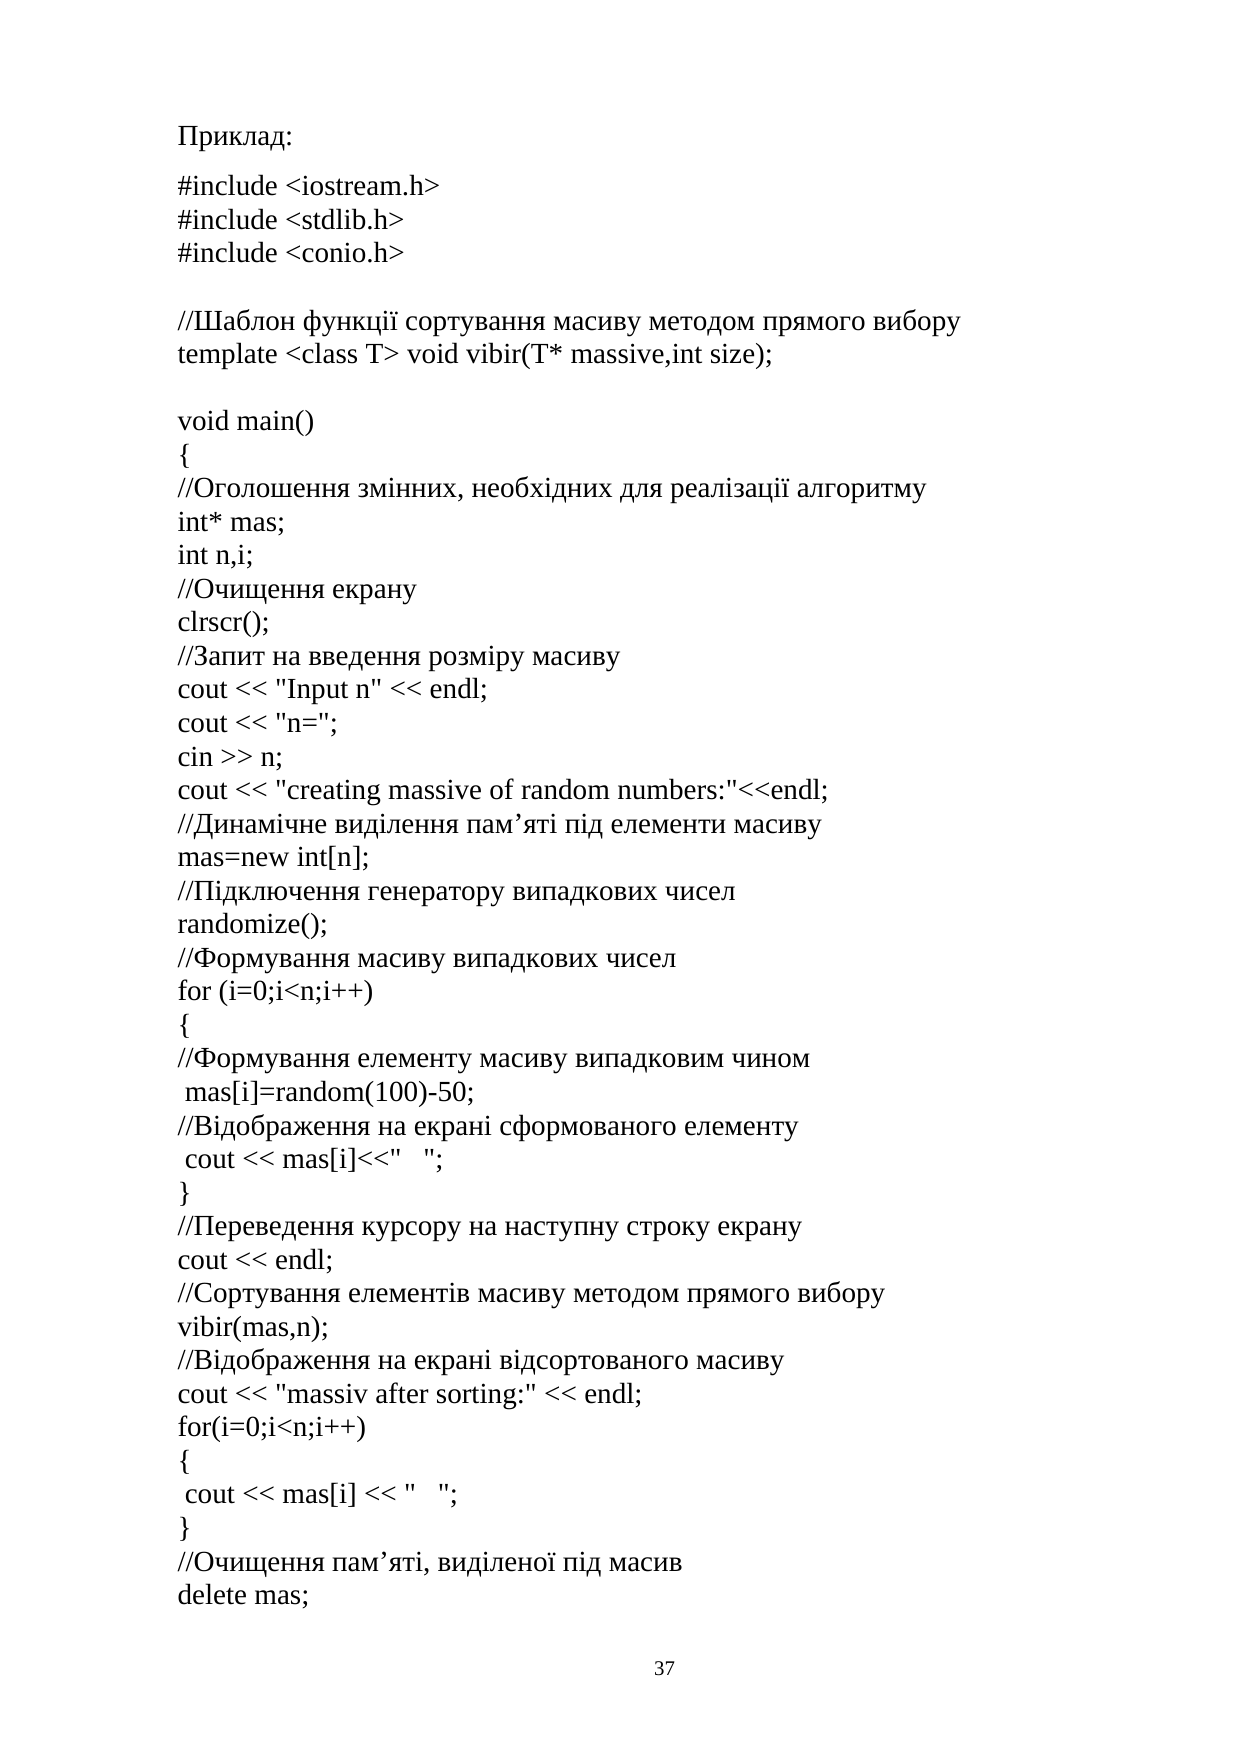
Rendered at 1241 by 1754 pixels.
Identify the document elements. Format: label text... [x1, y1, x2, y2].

text clrscr(); [177, 604, 1152, 638]
text cout << mas[i]<<" "; [177, 1141, 1152, 1175]
text //Формування масиву випадкових чисел [177, 940, 1152, 973]
text #include <stdlib.h> [177, 202, 1152, 236]
text int* mas; [177, 504, 1152, 537]
text delete mas; [177, 1577, 1152, 1611]
text //Оголошення змінних, необхідних для реалізації алгоритму [177, 470, 1152, 504]
text #include <conio.h> [177, 236, 1152, 269]
text #include <iostream.h> [177, 168, 1152, 202]
text cout << "Input n" << endl; [177, 672, 1152, 705]
text } [177, 1510, 1152, 1544]
text cout << "creating massive of random numbers:"<<endl; [177, 772, 1152, 806]
text //Підключення генератору випадкових чисел [177, 873, 1152, 906]
text { [177, 1443, 1152, 1477]
text //Переведення курсору на наступну строку екрану [177, 1208, 1152, 1242]
text //Динамічне виділення пам’яті під елементи масиву [177, 806, 1152, 839]
text //Запит на введення розміру масиву [177, 638, 1152, 672]
text //Очищення пам’яті, виділеної під масив [177, 1544, 1152, 1577]
text //Відображення на екрані відсортованого масиву [177, 1342, 1152, 1376]
text //Формування елементу масиву випадковим чином [177, 1041, 1152, 1074]
text void main() [177, 403, 1152, 437]
text mas[i]=random(100)-50; [177, 1074, 1152, 1108]
text { [177, 437, 1152, 470]
text } [177, 1175, 1152, 1208]
text for(i=0;i<n;i++) [177, 1409, 1152, 1443]
text { [177, 1007, 1152, 1041]
text cout << mas[i] << " "; [177, 1477, 1152, 1510]
text //Шаблон функції сортування масиву методом прямого вибору [177, 303, 1152, 336]
text //Очищення екрану [177, 571, 1152, 604]
text //Відображення на екрані сформованого елементу [177, 1108, 1152, 1141]
text randomize(); [177, 906, 1152, 940]
text vibir(mas,n); [177, 1309, 1152, 1342]
text //Сортування елементів масиву методом прямого вибору [177, 1275, 1152, 1309]
text template <class T> void vibir(T* massive,int size); [177, 336, 1152, 370]
text for (i=0;i<n;i++) [177, 973, 1152, 1007]
text mas=new int[n]; [177, 839, 1152, 873]
text cout << "n="; [177, 705, 1152, 739]
text cout << "massiv after sorting:" << endl; [177, 1376, 1152, 1409]
text int n,i; [177, 537, 1152, 571]
text Приклад: [177, 118, 1152, 152]
text cout << endl; [177, 1242, 1152, 1275]
text cin >> n; [177, 739, 1152, 772]
